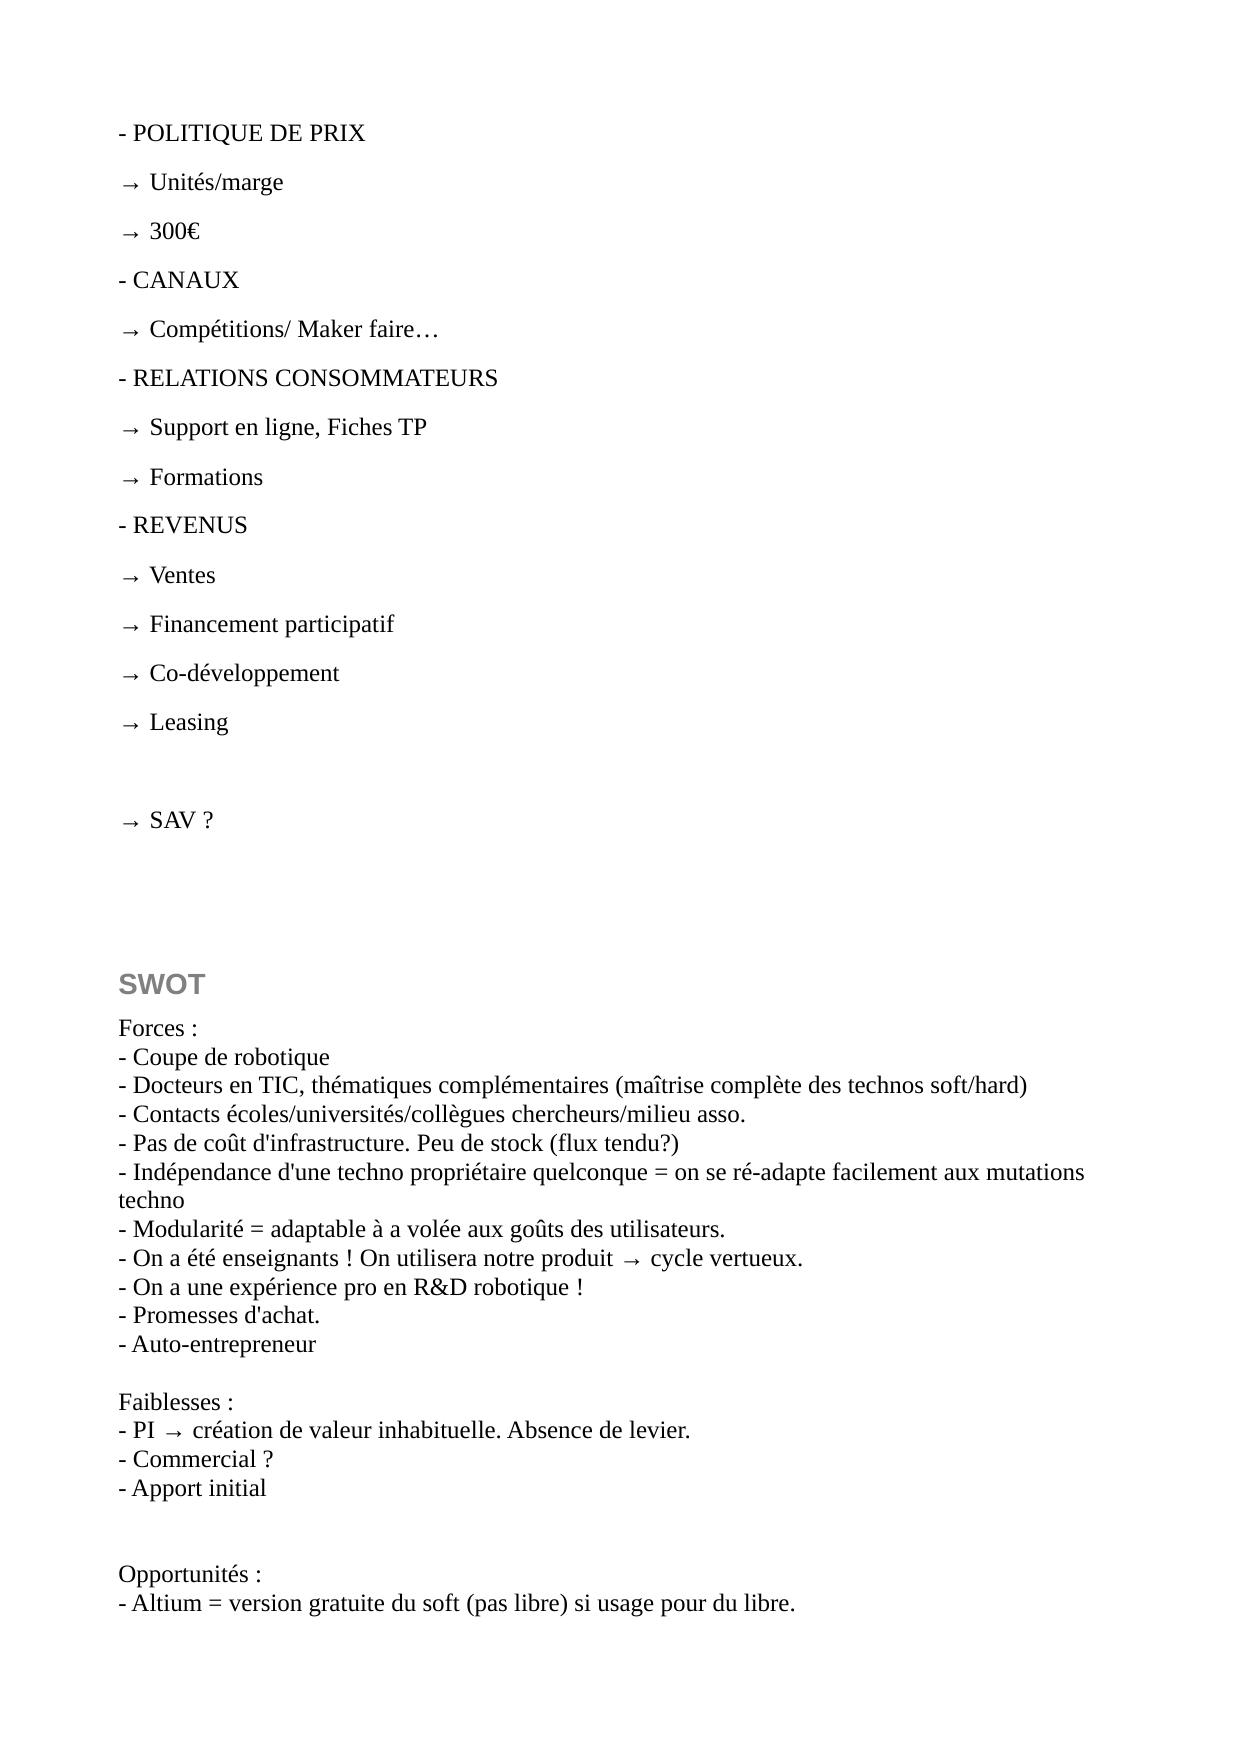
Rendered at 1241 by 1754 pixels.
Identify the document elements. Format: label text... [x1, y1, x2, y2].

text → Formations [118, 462, 1122, 490]
text - Auto-entrepreneur [118, 1329, 1122, 1358]
text → Financement participatif [118, 609, 1122, 637]
text → SAV ? [118, 805, 1122, 834]
text - Altium = version gratuite du soft (pas libre) si usage pour du libre. [118, 1588, 1122, 1617]
text - Contacts écoles/universités/collègues chercheurs/milieu asso. [118, 1099, 1122, 1128]
text - POLITIQUE DE PRIX [118, 118, 1122, 147]
subtitle SWOT [118, 967, 1122, 1000]
text → Compétitions/ Maker faire… [118, 314, 1122, 343]
text - RELATIONS CONSOMMATEURS [118, 363, 1122, 392]
text - Indépendance d'une techno propriétaire quelconque = on se ré-adapte facilement aux mutations techno [118, 1157, 1122, 1214]
text → 300€ [118, 216, 1122, 245]
text - Promesses d'achat. [118, 1300, 1122, 1329]
text Opportunités : [118, 1559, 1122, 1588]
text - Pas de coût d'infrastructure. Peu de stock (flux tendu?) [118, 1128, 1122, 1157]
text - REVENUS [118, 511, 1122, 539]
text Faiblesses : [118, 1387, 1122, 1415]
text - Apport initial [118, 1473, 1122, 1502]
text → Support en ligne, Fiches TP [118, 412, 1122, 441]
text - PI → création de valeur inhabituelle. Absence de levier. [118, 1415, 1122, 1444]
text - Modularité = adaptable à a volée aux goûts des utilisateurs. [118, 1214, 1122, 1243]
text - Docteurs en TIC, thématiques complémentaires (maîtrise complète des technos soft/hard) [118, 1070, 1122, 1099]
text → Ventes [118, 560, 1122, 588]
text - On a une expérience pro en R&D robotique ! [118, 1272, 1122, 1300]
text - CANAUX [118, 265, 1122, 294]
text - Coupe de robotique [118, 1042, 1122, 1070]
text - Commercial ? [118, 1444, 1122, 1473]
text → Unités/marge [118, 167, 1122, 196]
text → Leasing [118, 707, 1122, 736]
text Forces : [118, 1013, 1122, 1042]
text - On a été enseignants ! On utilisera notre produit → cycle vertueux. [118, 1243, 1122, 1272]
text → Co-développement [118, 658, 1122, 687]
